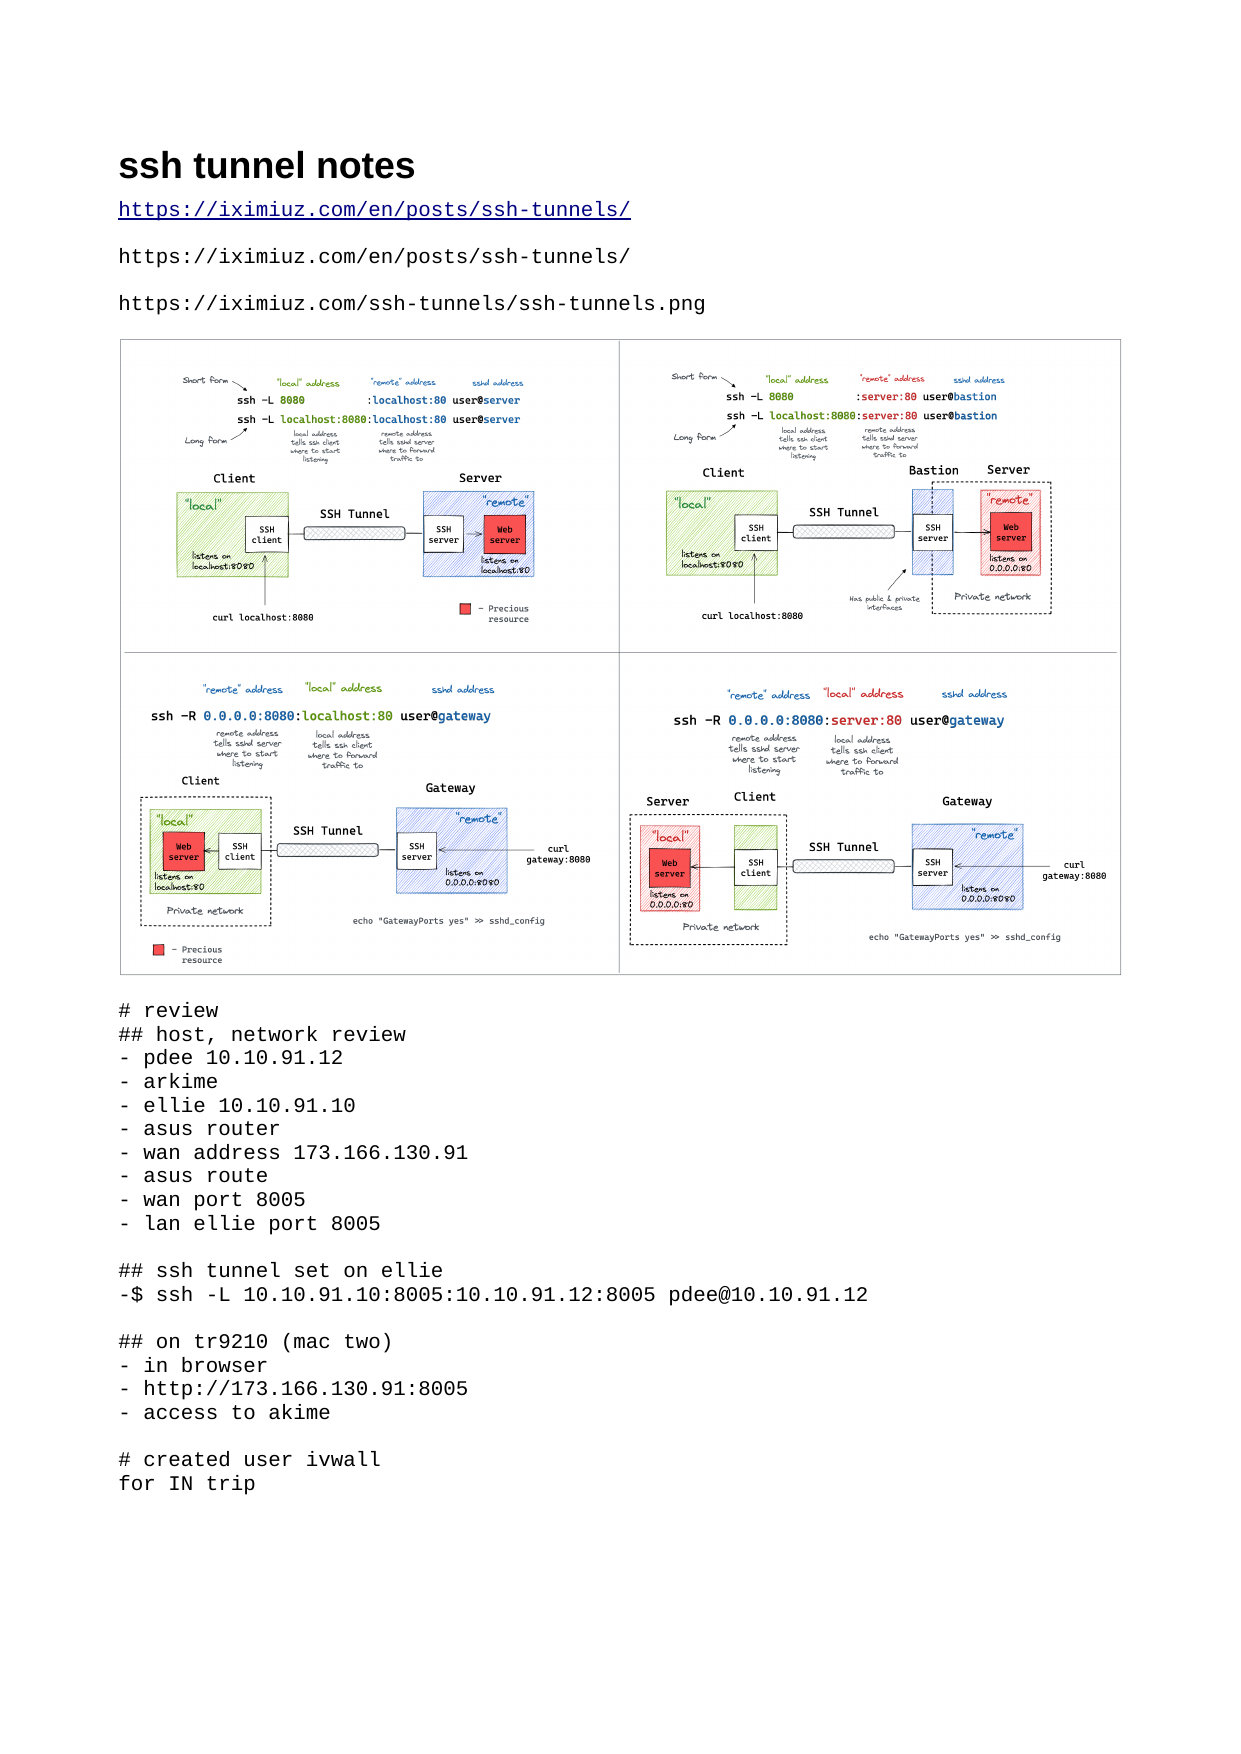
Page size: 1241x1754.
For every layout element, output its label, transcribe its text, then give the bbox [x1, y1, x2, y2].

text - lan ellie port 8005 [118, 1213, 1122, 1236]
text - asus router [118, 1118, 1122, 1142]
text - pdee 10.10.91.12 [118, 1047, 1122, 1071]
text - arkime [118, 1071, 1122, 1094]
text https://iximiuz.com/en/posts/ssh-tunnels/ [118, 246, 1122, 270]
text https://iximiuz.com/en/posts/ssh-tunnels/ [118, 199, 1122, 222]
subtitle ssh tunnel notes [118, 143, 1122, 186]
text ## on tr9210 (mac two) [118, 1331, 1122, 1355]
picture [118, 337, 1123, 977]
text - asus route [118, 1166, 1122, 1189]
text - ellie 10.10.91.10 [118, 1094, 1122, 1118]
text - http://173.166.130.91:8005 [118, 1378, 1122, 1402]
text - access to akime [118, 1402, 1122, 1426]
text for IN trip [118, 1473, 1122, 1497]
text -$ ssh -L 10.10.91.10:8005:10.10.91.12:8005 pdee@10.10.91.12 [118, 1284, 1122, 1307]
text ## host, network review [118, 1024, 1122, 1047]
text # review [118, 1000, 1122, 1024]
text - in browser [118, 1355, 1122, 1378]
text https://iximiuz.com/ssh-tunnels/ssh-tunnels.png [118, 293, 1122, 317]
text - wan port 8005 [118, 1189, 1122, 1213]
text ## ssh tunnel set on ellie [118, 1260, 1122, 1284]
text # created user ivwall [118, 1449, 1122, 1473]
text - wan address 173.166.130.91 [118, 1142, 1122, 1166]
